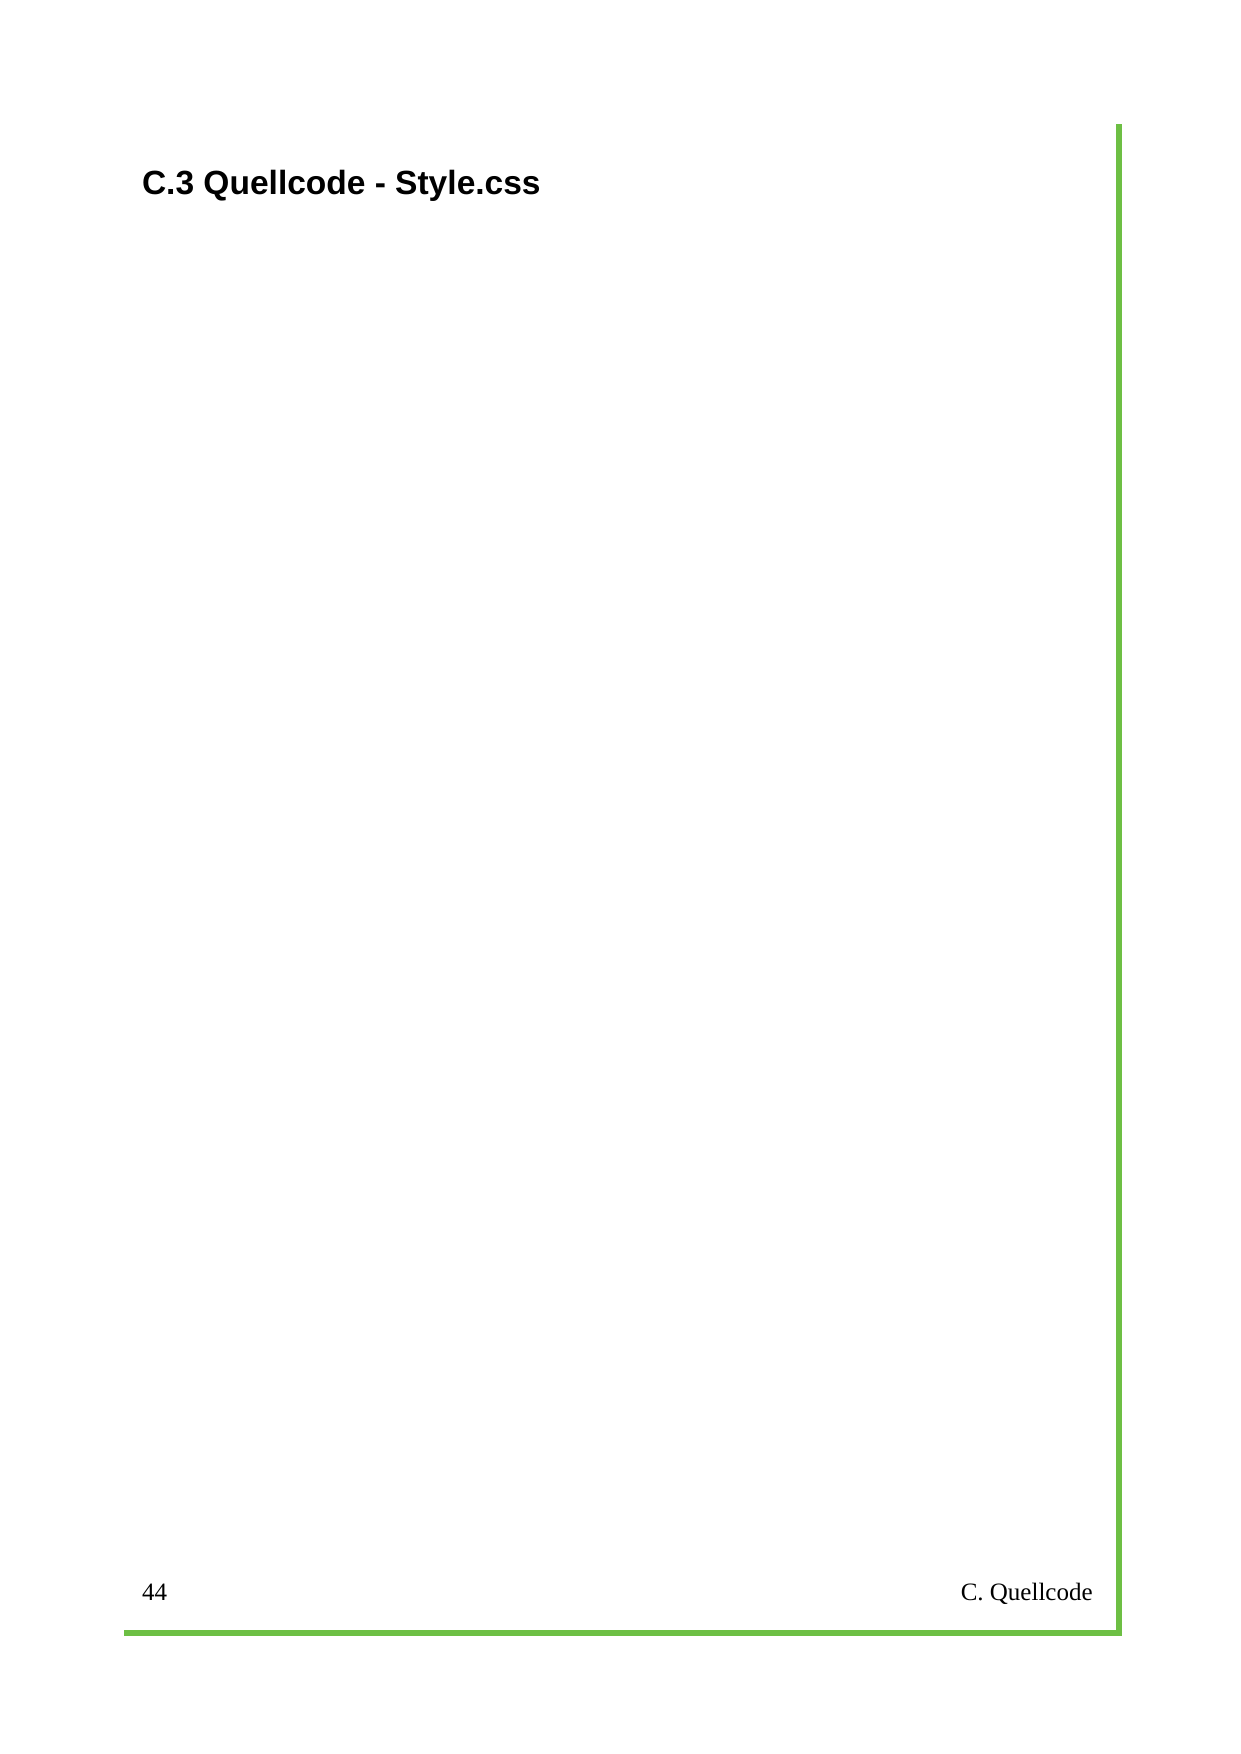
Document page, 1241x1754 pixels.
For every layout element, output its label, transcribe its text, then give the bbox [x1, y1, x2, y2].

subtitle C.3 Quellcode - Style.css [142, 163, 1092, 201]
